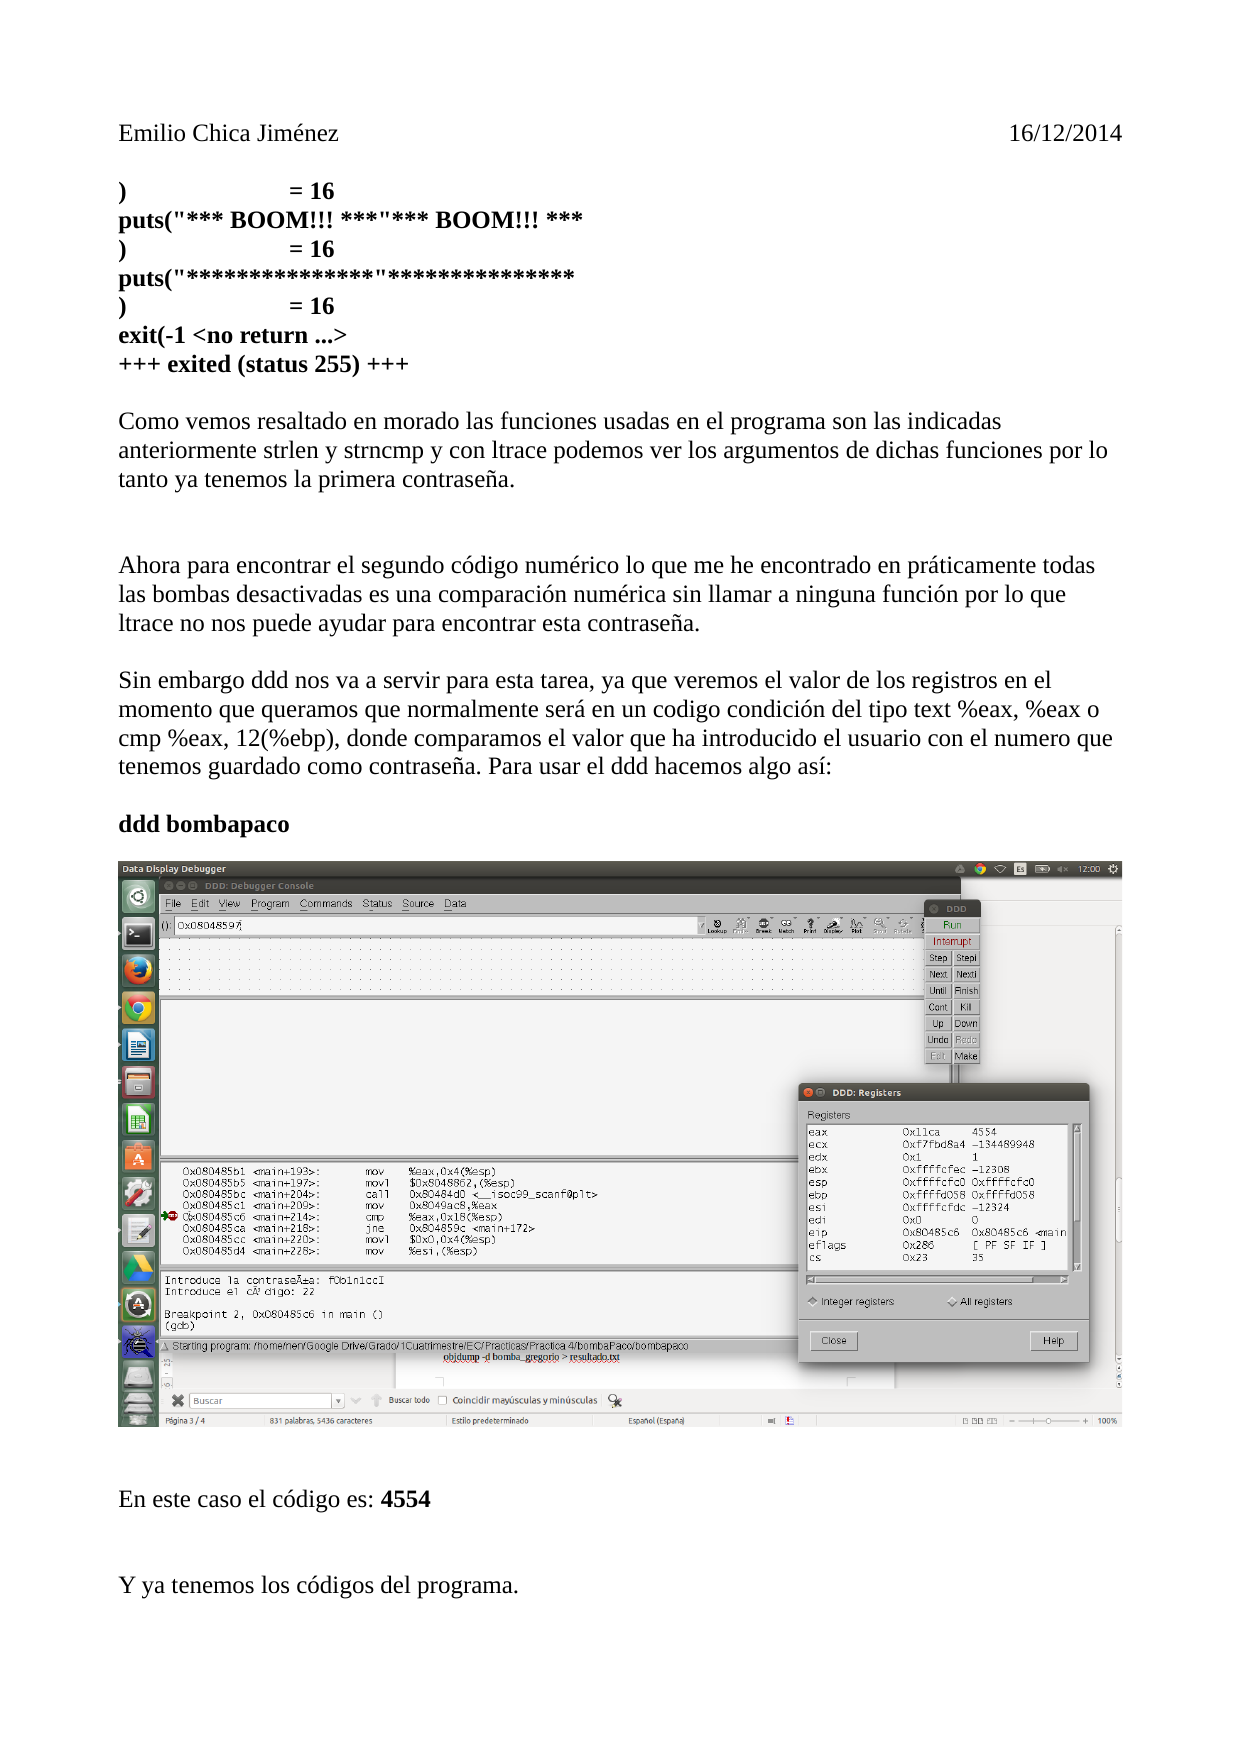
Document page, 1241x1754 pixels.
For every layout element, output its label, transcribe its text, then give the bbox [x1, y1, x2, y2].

text exit(-1 <no return ...> [118, 320, 1122, 349]
text puts("***************"*************** [118, 263, 1122, 291]
text Como vemos resaltado en morado las funciones usadas en el programa son las indicadas anteriormente strlen y strncmp y con ltrace podemos ver los argumentos de dichas funciones por lo tanto ya tenemos la primera contraseña. [118, 406, 1122, 493]
picture [118, 861, 1123, 1427]
text ddd bombapaco [118, 809, 1122, 838]
text Sin embargo ddd nos va a servir para esta tarea, ya que veremos el valor de los registros en el momento que queramos que normalmente será en un codigo condición del tipo text %eax, %eax o cmp %eax, 12(%ebp), donde comparamos el valor que ha introducido el usuario con el numero que tenemos guardado como contraseña. Para usar el ddd hacemos algo así: [118, 665, 1122, 780]
text +++ exited (status 255) +++ [118, 349, 1122, 378]
text ) = 16 [118, 176, 1122, 205]
text ) = 16 [118, 291, 1122, 320]
text En este caso el código es: 4554 [118, 1484, 1122, 1513]
text Y ya tenemos los códigos del programa. [118, 1570, 1122, 1599]
text ) = 16 [118, 234, 1122, 263]
text puts("*** BOOM!!! ***"*** BOOM!!! *** [118, 205, 1122, 234]
text Ahora para encontrar el segundo código numérico lo que me he encontrado en práticamente todas las bombas desactivadas es una comparación numérica sin llamar a ninguna función por lo que ltrace no nos puede ayudar para encontrar esta contraseña. [118, 550, 1122, 636]
